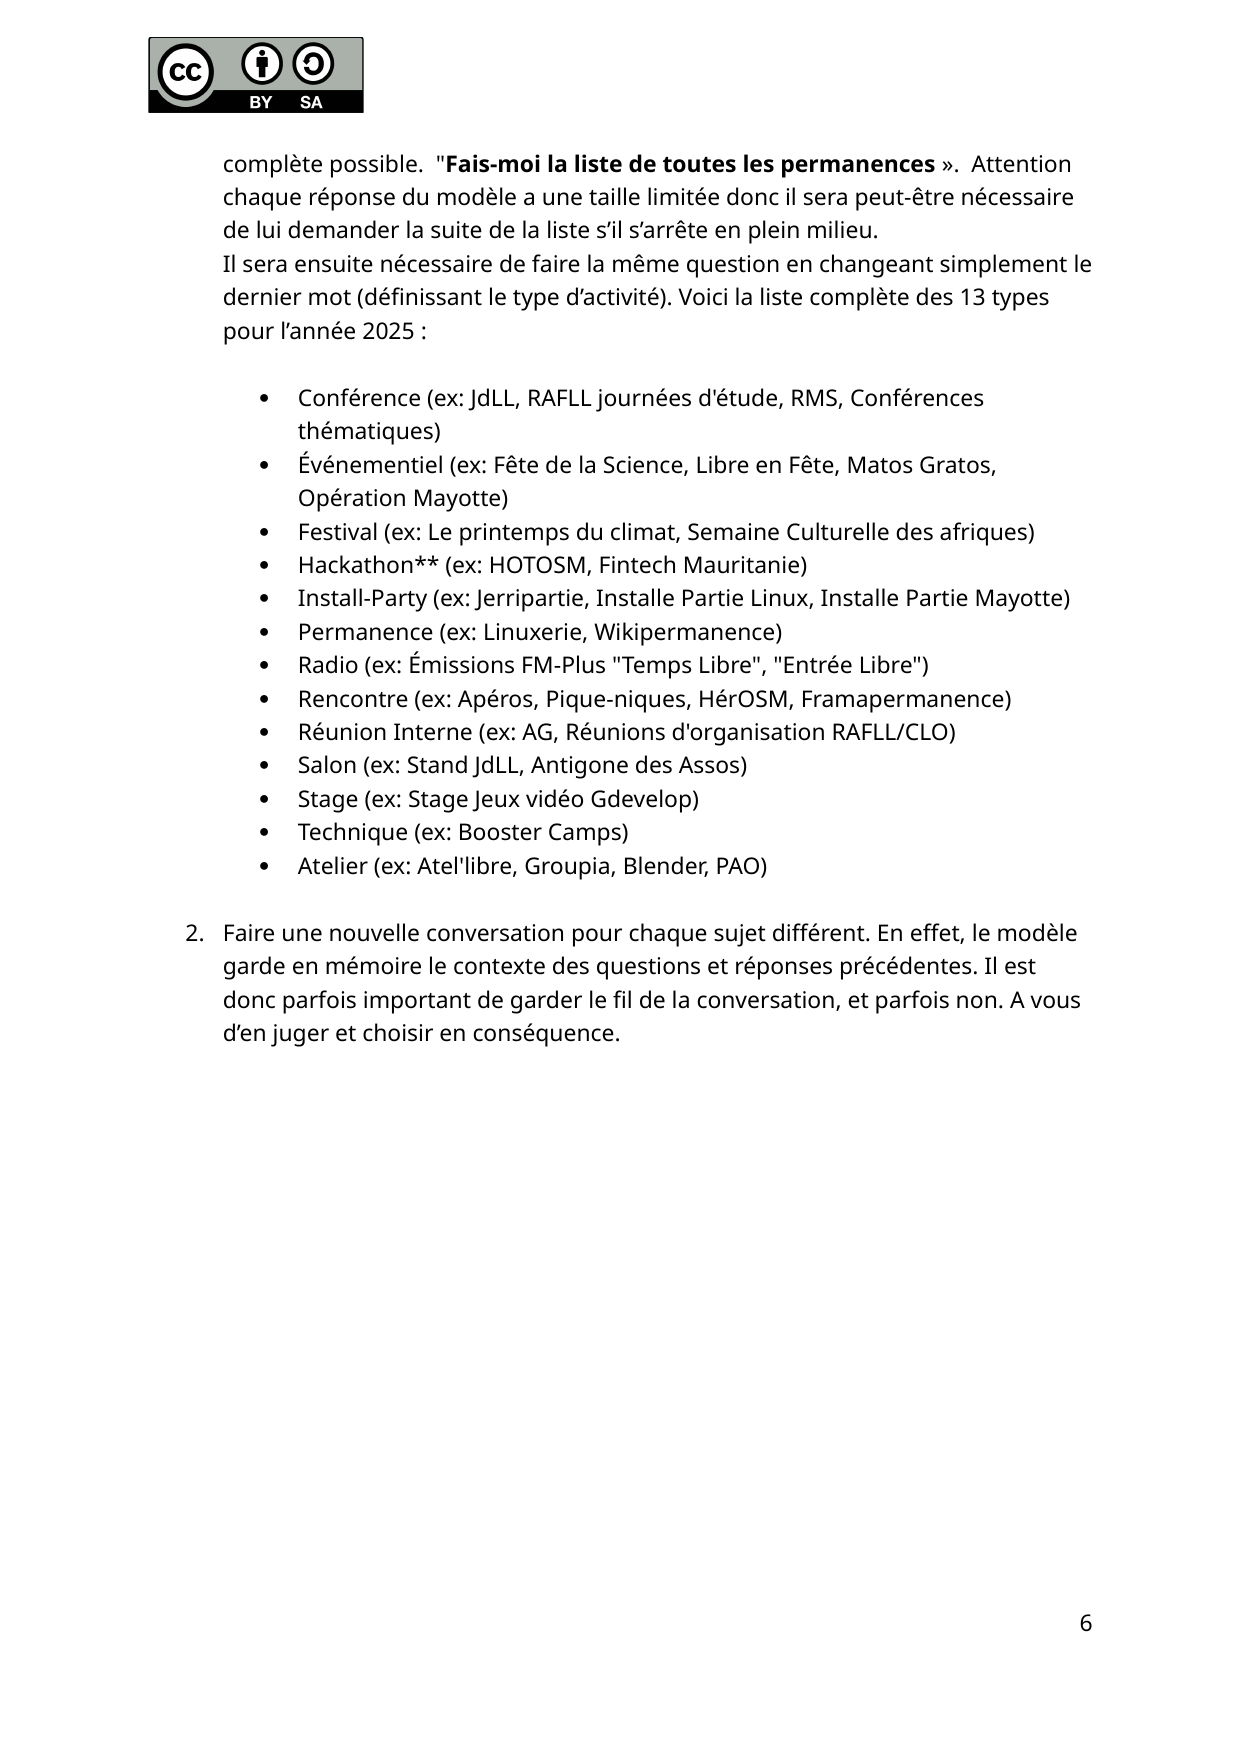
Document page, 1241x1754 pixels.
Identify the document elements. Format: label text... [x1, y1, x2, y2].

list Technique (ex: Booster Camps) [260, 816, 1093, 848]
list Install-Party (ex: Jerripartie, Installe Partie Linux, Installe Partie Mayotte) [260, 582, 1093, 613]
list Radio (ex: Émissions FM-Plus "Temps Libre", "Entrée Libre") [260, 649, 1093, 680]
list Permanence (ex: Linuxerie, Wikipermanence) [260, 616, 1093, 647]
list Atelier (ex: Atel'libre, Groupia, Blender, PAO) [260, 850, 1093, 881]
list Festival (ex: Le printemps du climat, Semaine Culturelle des afriques) [260, 515, 1093, 547]
list Salon (ex: Stand JdLL, Antigone des Assos) [260, 749, 1093, 781]
list Rencontre (ex: Apéros, Pique-niques, HérOSM, Framapermanence) [260, 683, 1093, 714]
list Il sera ensuite nécessaire de faire la même question en changeant simplement le dernier mot (définissant le type d’activité). Voici la liste complète des 13 types pour l’année 2025 : [223, 248, 1093, 346]
list Hackathon** (ex: HOTOSM, Fintech Mauritanie) [260, 549, 1093, 580]
list Événementiel (ex: Fête de la Science, Libre en Fête, Matos Gratos, Opération Mayotte) [260, 448, 1093, 513]
list complète possible. "Fais-moi la liste de toutes les permanences ». Attention chaque réponse du modèle a une taille limitée donc il sera peut-être nécessaire de lui demander la suite de la liste s’il s’arrête en plein milieu. [185, 148, 1093, 246]
list Faire une nouvelle conversation pour chaque sujet différent. En effet, le modèle garde en mémoire le contexte des questions et réponses précédentes. Il est donc parfois important de garder le fil de la conversation, et parfois non. A vous d’en juger et choisir en conséquence. [185, 917, 1093, 1048]
list Réunion Interne (ex: AG, Réunions d'organisation RAFLL/CLO) [260, 716, 1093, 747]
list Stage (ex: Stage Jeux vidéo Gdevelop) [260, 783, 1093, 814]
list Conférence (ex: JdLL, RAFLL journées d'étude, RMS, Conférences thématiques) [260, 382, 1093, 446]
